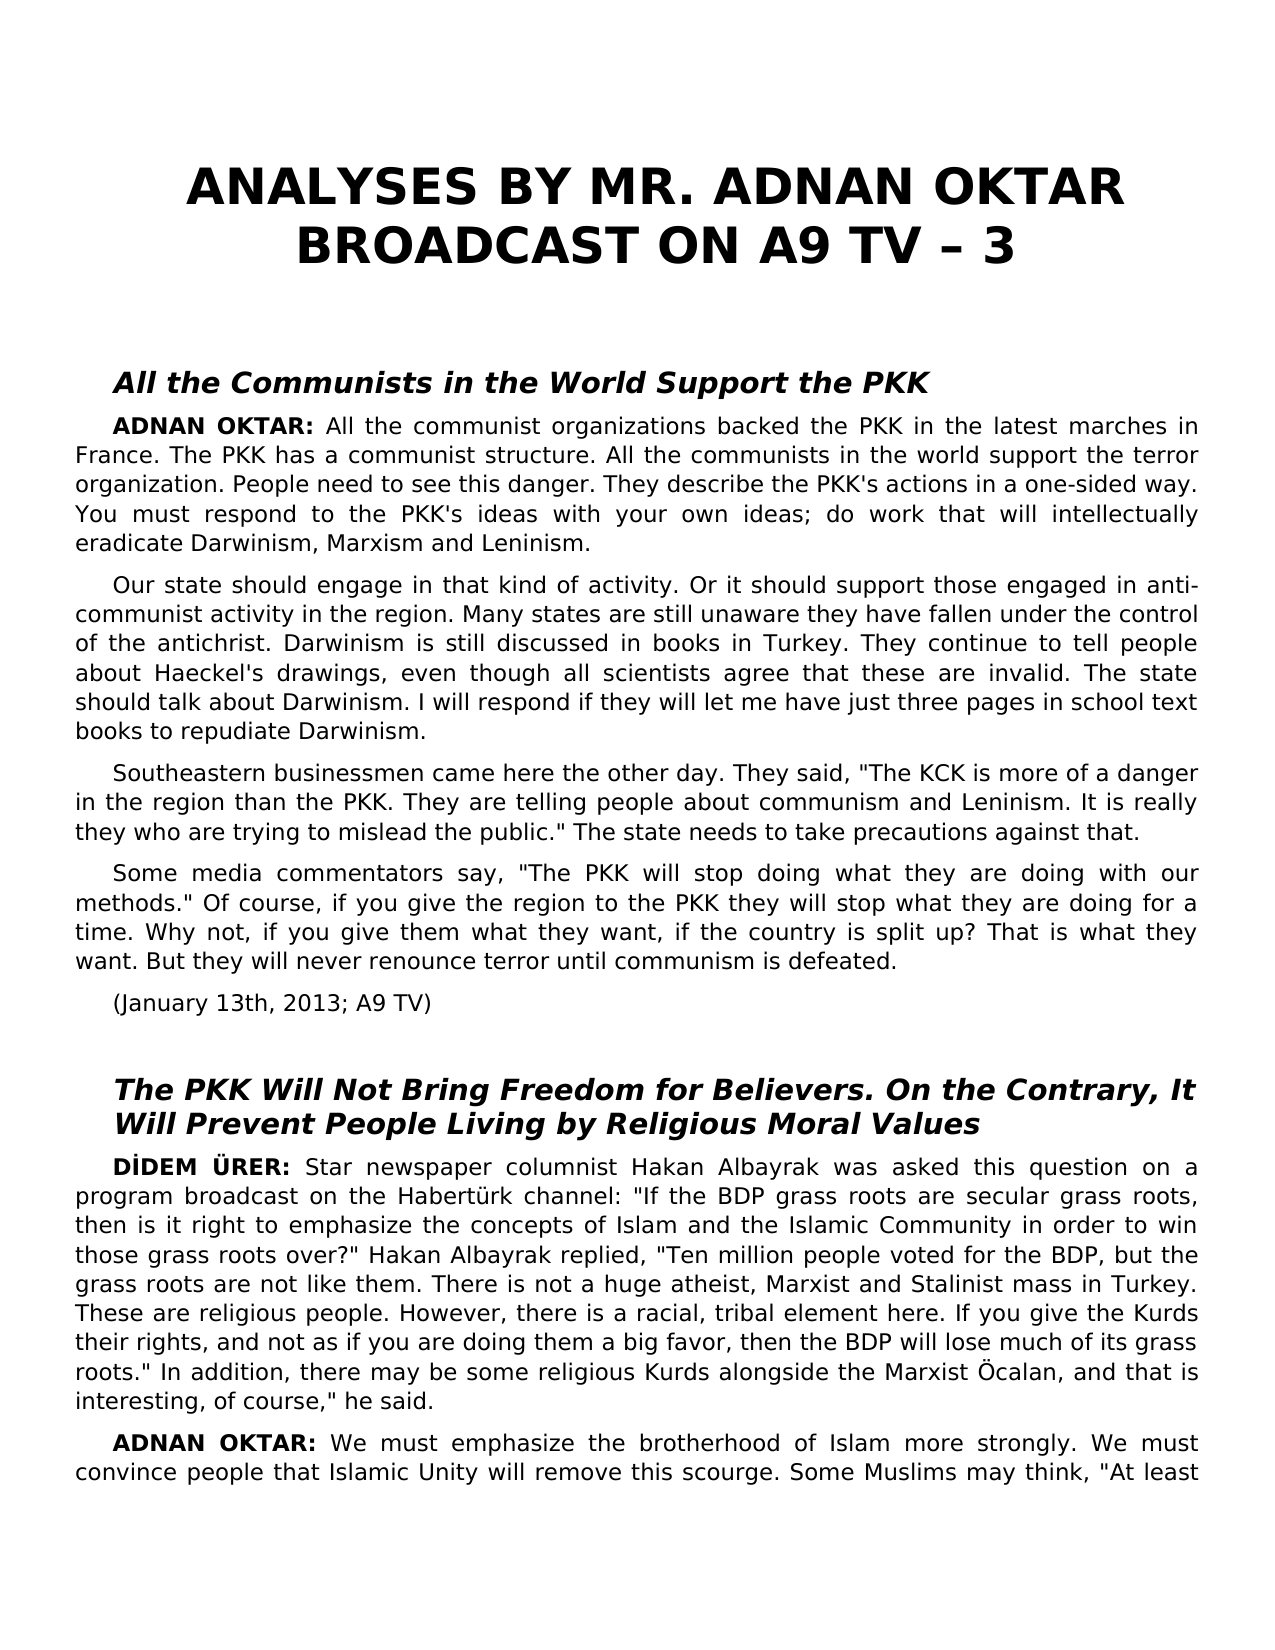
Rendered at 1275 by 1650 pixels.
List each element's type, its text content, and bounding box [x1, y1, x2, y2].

text DİDEM ÜRER: Star newspaper columnist Hakan Albayrak was asked this question on a program broadcast on the Habertürk channel: "If the BDP grass roots are secular grass roots, then is it right to emphasize the concepts of Islam and the Islamic Community in order to win those grass roots over?" Hakan Albayrak replied, "Ten million people voted for the BDP, but the grass roots are not like them. There is not a huge atheist, Marxist and Stalinist mass in Turkey. These are religious people. However, there is a racial, tribal element here. If you give the Kurds their rights, and not as if you are doing them a big favor, then the BDP will lose much of its grass roots." In addition, there may be some religious Kurds alongside the Marxist Öcalan, and that is interesting, of course," he said. [75, 1154, 1200, 1415]
text Some media commentators say, "The PKK will stop doing what they are doing with our methods." Of course, if you give the region to the PKK they will stop what they are doing for a time. Why not, if you give them what they want, if the country is split up? That is what they want. But they will never renounce terror until communism is defeated. [75, 860, 1200, 975]
text ADNAN OKTAR: All the communist organizations backed the PKK in the latest marches in France. The PKK has a communist structure. All the communists in the world support the terror organization. People need to see this danger. They describe the PKK's actions in a one-sided way. You must respond to the PKK's ideas with your own ideas; do work that will intellectually eradicate Darwinism, Marxism and Leninism. [75, 413, 1200, 557]
text Our state should engage in that kind of activity. Or it should support those engaged in anti-communist activity in the region. Many states are still unaware they have fallen under the control of the antichrist. Darwinism is still discussed in books in Turkey. They continue to tell people about Haeckel's drawings, even though all scientists agree that these are invalid. The state should talk about Darwinism. I will respond if they will let me have just three pages in school text books to repudiate Darwinism. [75, 572, 1200, 745]
subtitle ANALYSES BY MR. ADNAN OKTAR BROADCAST ON A9 TV – 3 [112, 158, 1200, 275]
text Southeastern businessmen came here the other day. They said, "The KCK is more of a danger in the region than the PKK. They are telling people about communism and Leninism. It is really they who are trying to mislead the public." The state needs to take precautions against that. [75, 760, 1200, 845]
text (January 13th, 2013; A9 TV) [75, 990, 1200, 1017]
subtitle All the Communists in the World Support the PKK [113, 367, 1200, 401]
text ADNAN OKTAR: We must emphasize the brotherhood of Islam more strongly. We must convince people that Islamic Unity will remove this scourge. Some Muslims may think, "At least [75, 1430, 1200, 1486]
subtitle The PKK Will Not Bring Freedom for Believers. On the Contrary, It Will Prevent People Living by Religious Moral Values [113, 1073, 1200, 1141]
